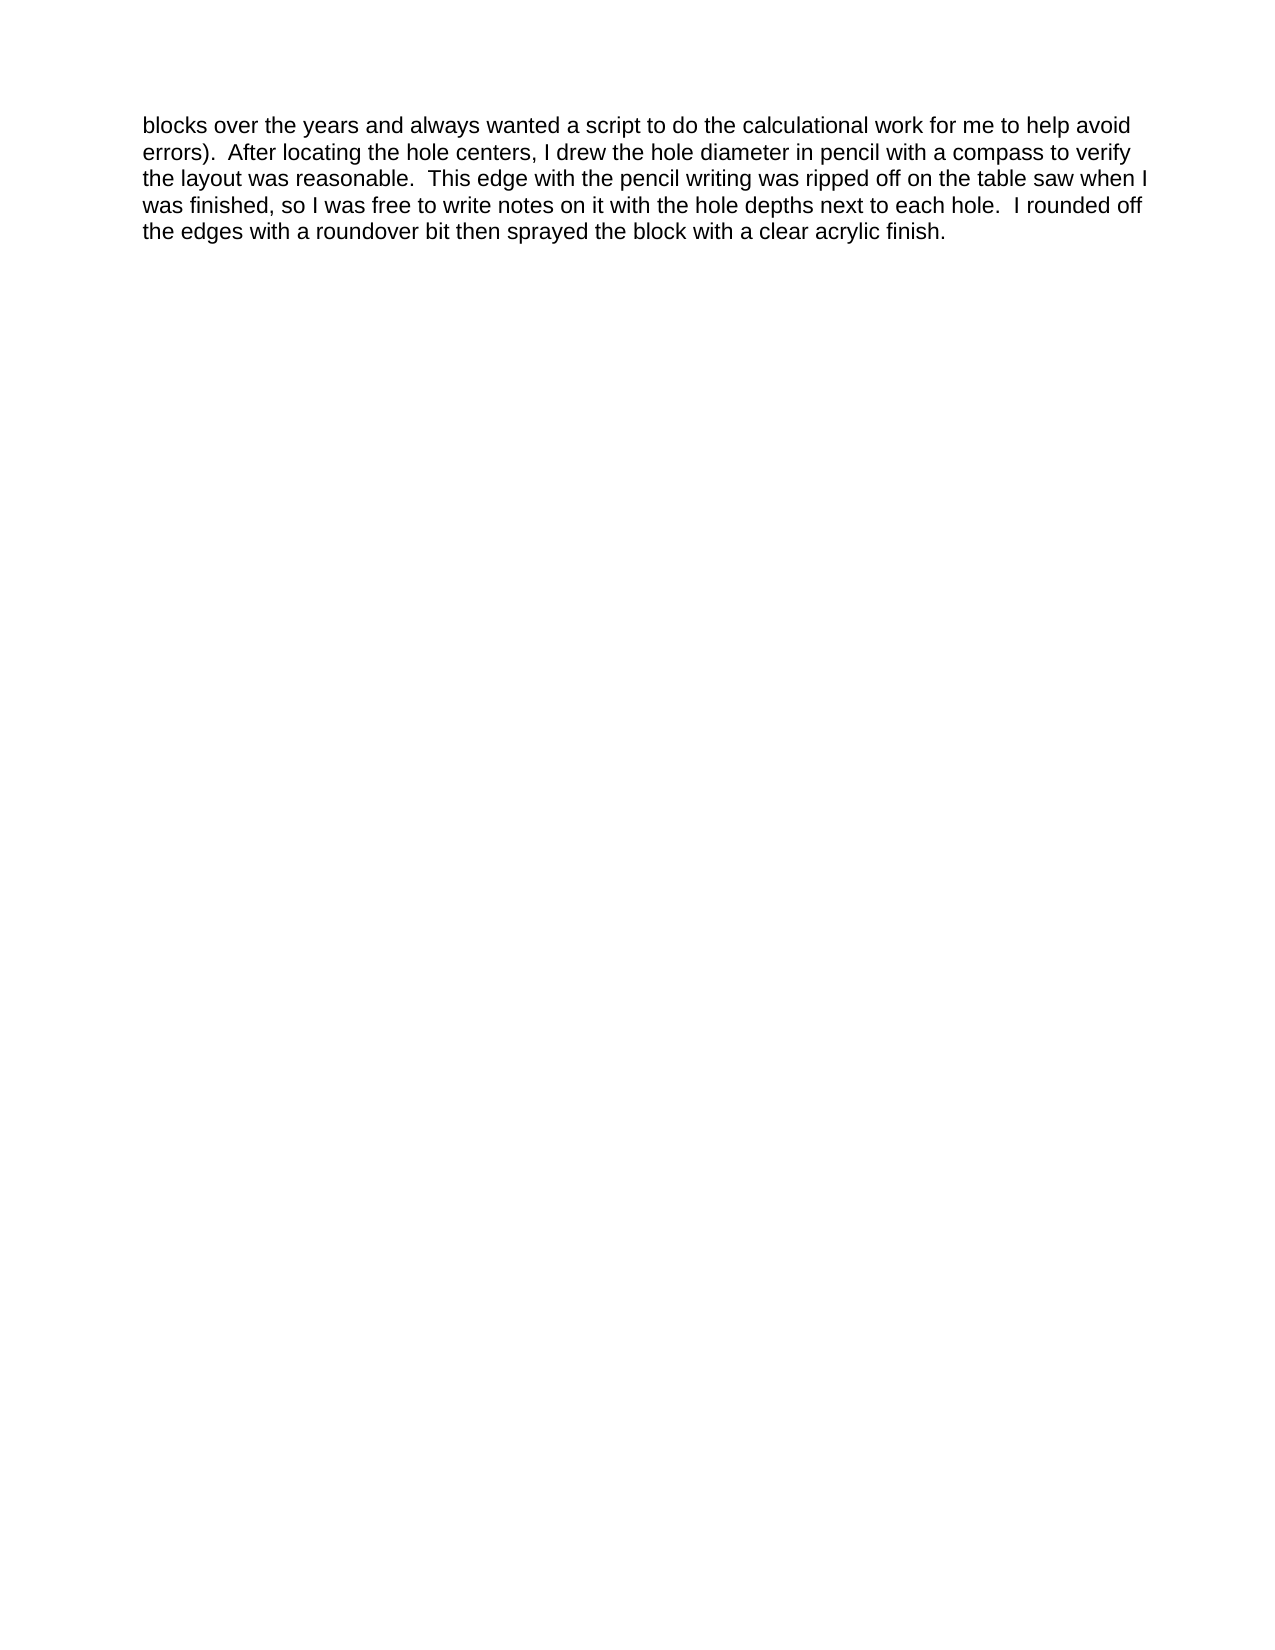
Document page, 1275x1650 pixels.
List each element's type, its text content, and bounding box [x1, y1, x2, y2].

text blocks over the years and always wanted a script to do the calculational work for me to help avoid errors). After locating the hole centers, I drew the hole diameter in pencil with a compass to verify the layout was reasonable. This edge with the pencil writing was ripped off on the table saw when I was finished, so I was free to write notes on it with the hole depths next to each hole. I rounded off the edges with a roundover bit then sprayed the block with a clear acrylic finish. [142, 112, 1162, 244]
